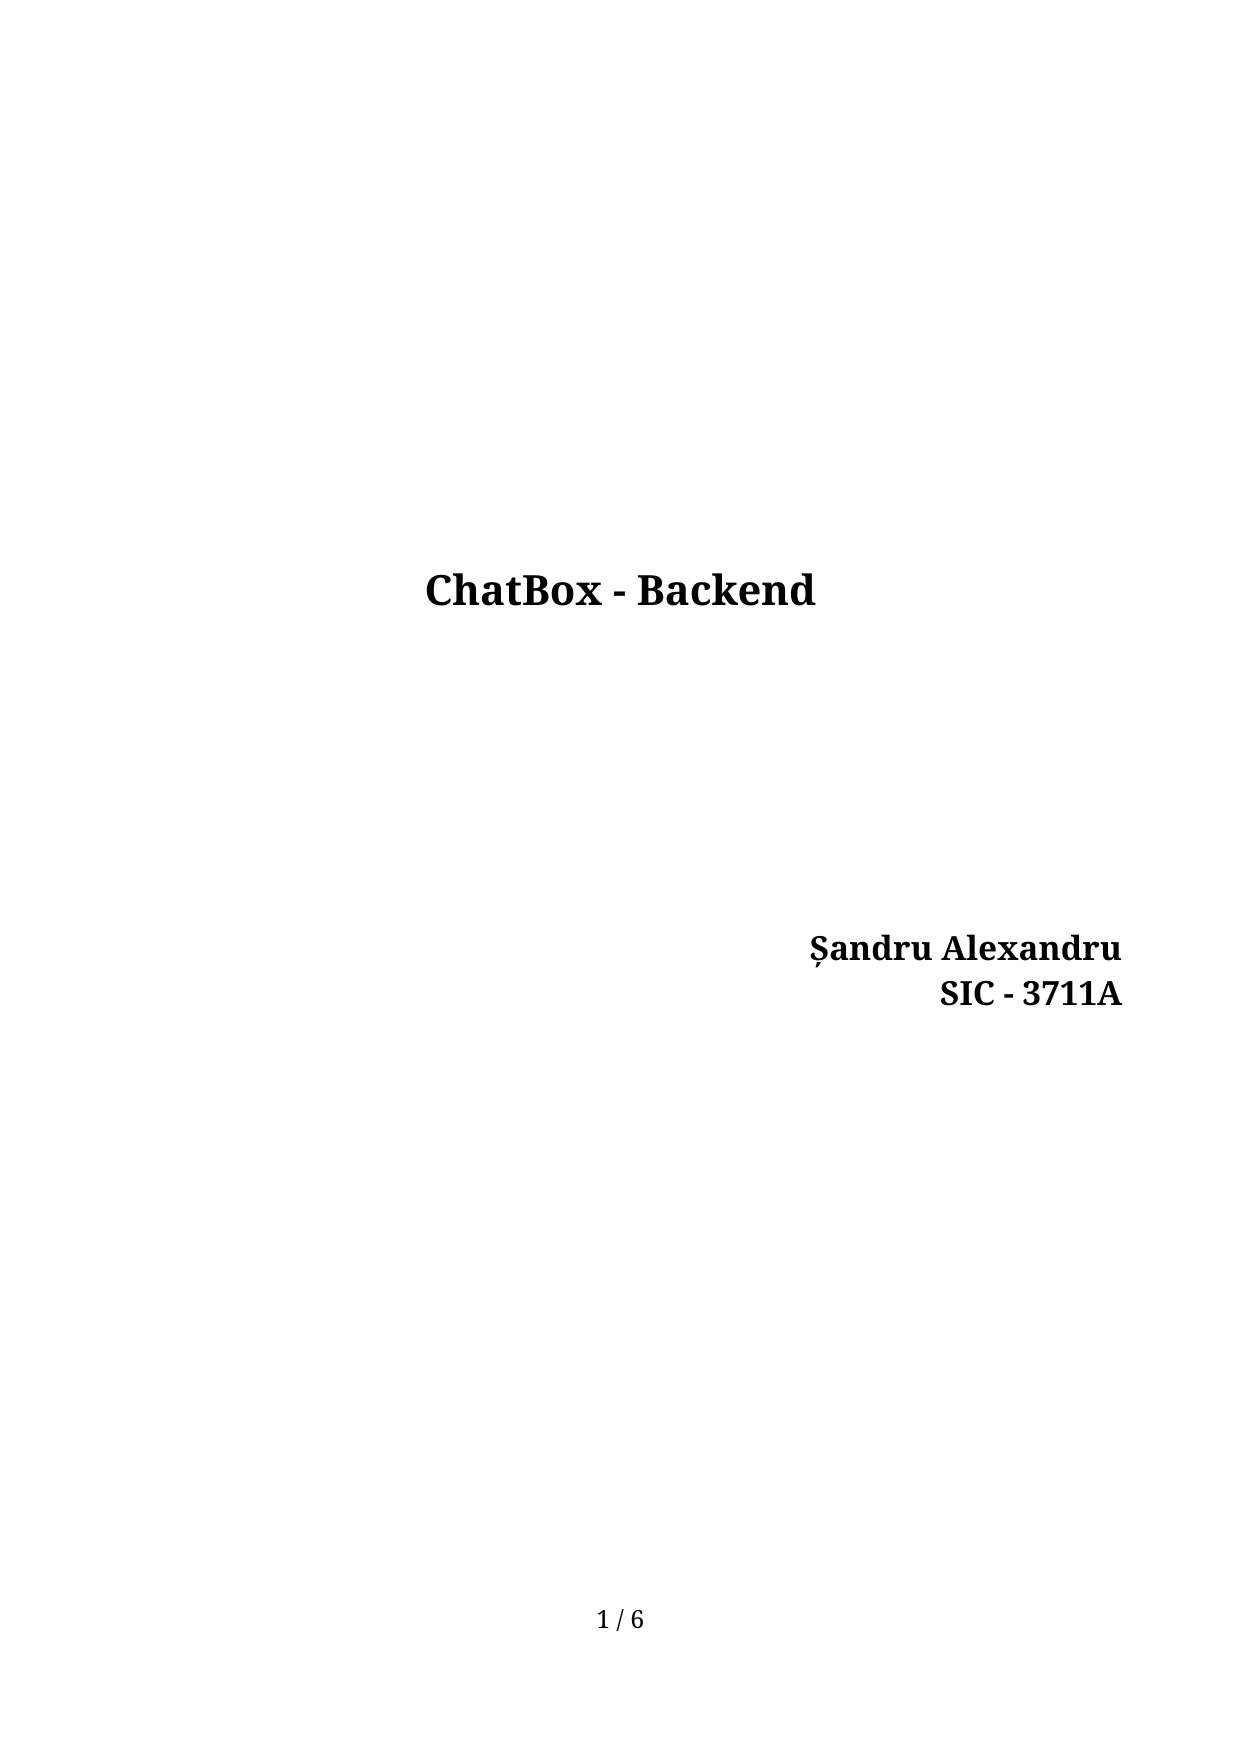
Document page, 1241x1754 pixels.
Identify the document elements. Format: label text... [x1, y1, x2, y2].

text Șandru Alexandru [118, 924, 1122, 970]
text SIC - 3711A [118, 970, 1122, 1015]
text ChatBox - Backend [118, 561, 1122, 618]
